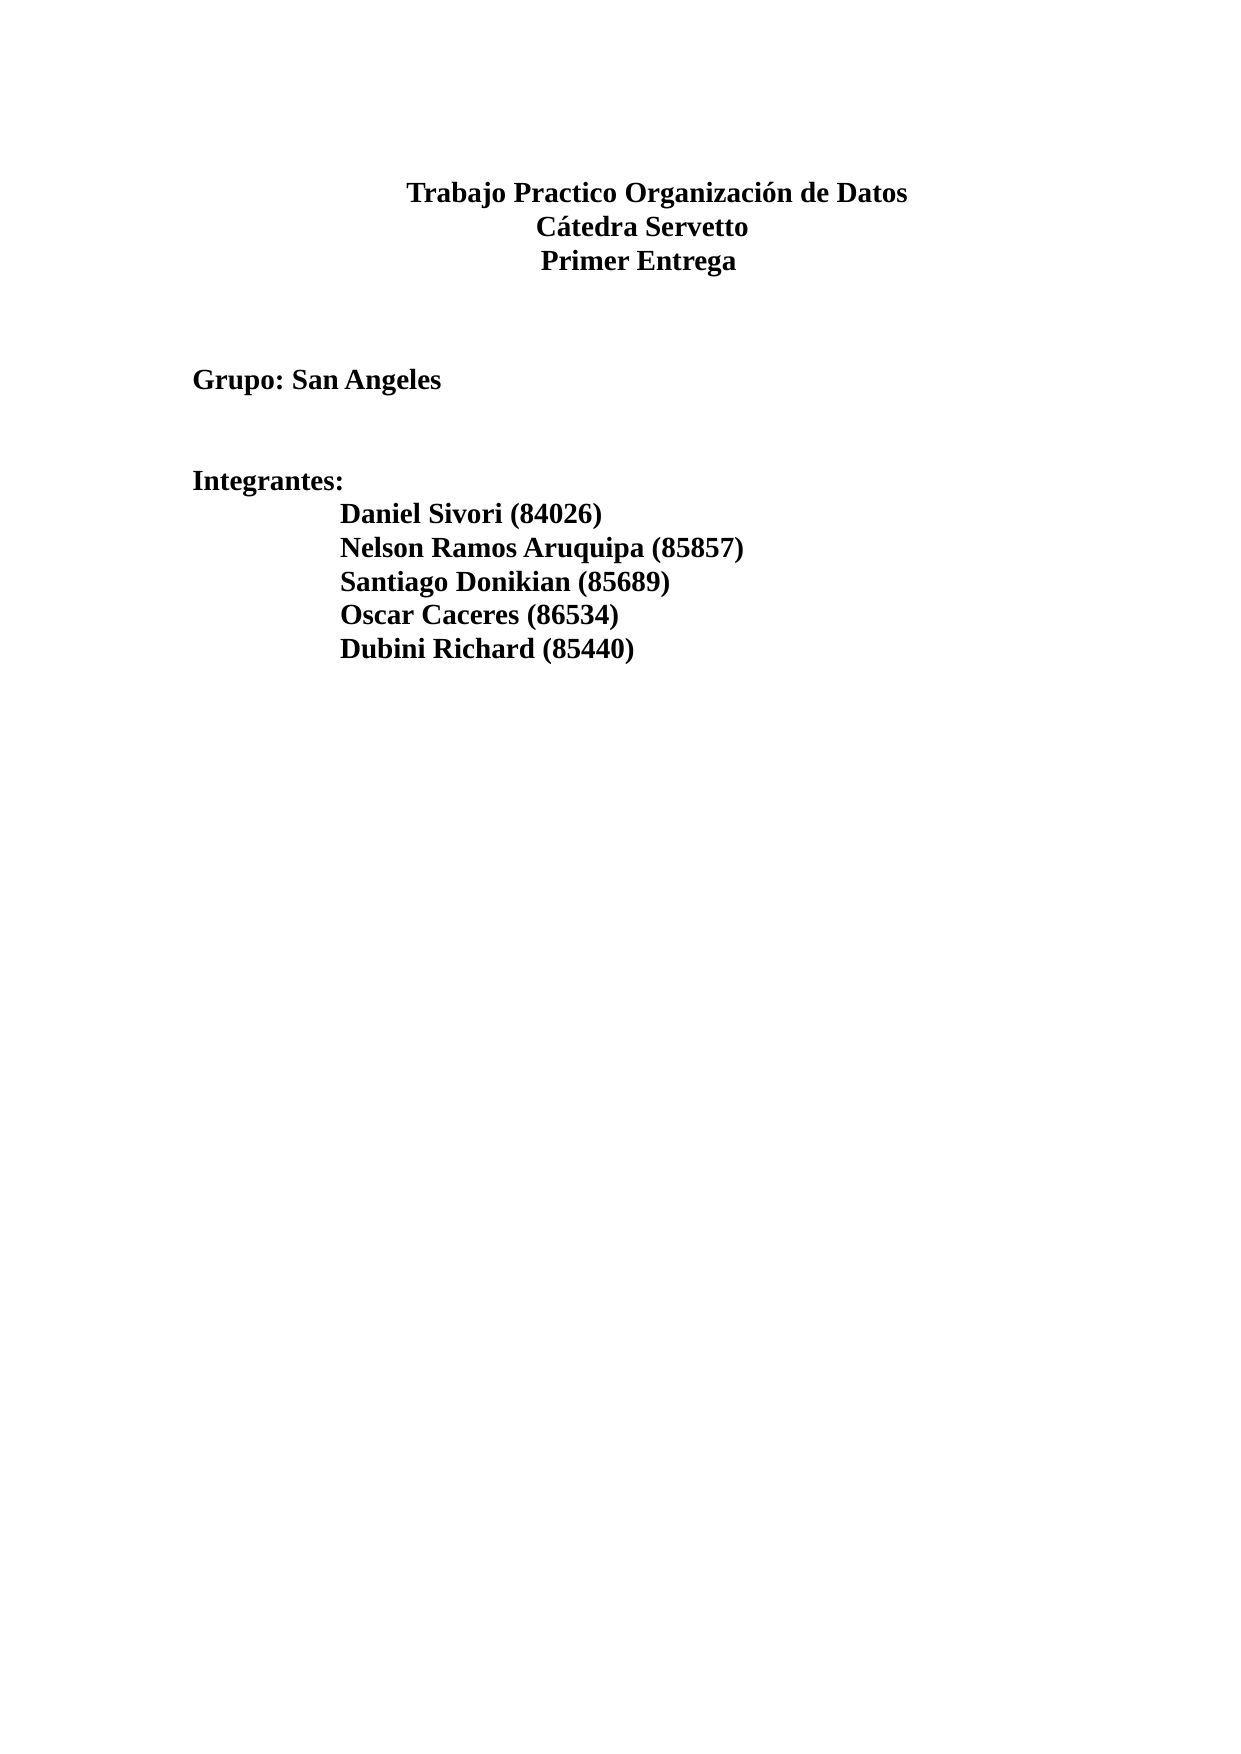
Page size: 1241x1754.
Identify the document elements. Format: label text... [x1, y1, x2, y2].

text Nelson Ramos Aruquipa (85857) [118, 530, 1122, 564]
text Oscar Caceres (86534) [118, 597, 1122, 631]
text Primer Entrega [118, 243, 1122, 276]
text Dubini Richard (85440) [118, 631, 1122, 664]
text Integrantes: [118, 463, 1122, 497]
text Santiago Donikian (85689) [118, 564, 1122, 597]
text Daniel Sivori (84026) [118, 497, 1122, 530]
text Trabajo Practico Organización de Datos [118, 176, 1122, 209]
text Grupo: San Angeles [118, 362, 1122, 396]
text Cátedra Servetto [118, 209, 1122, 243]
